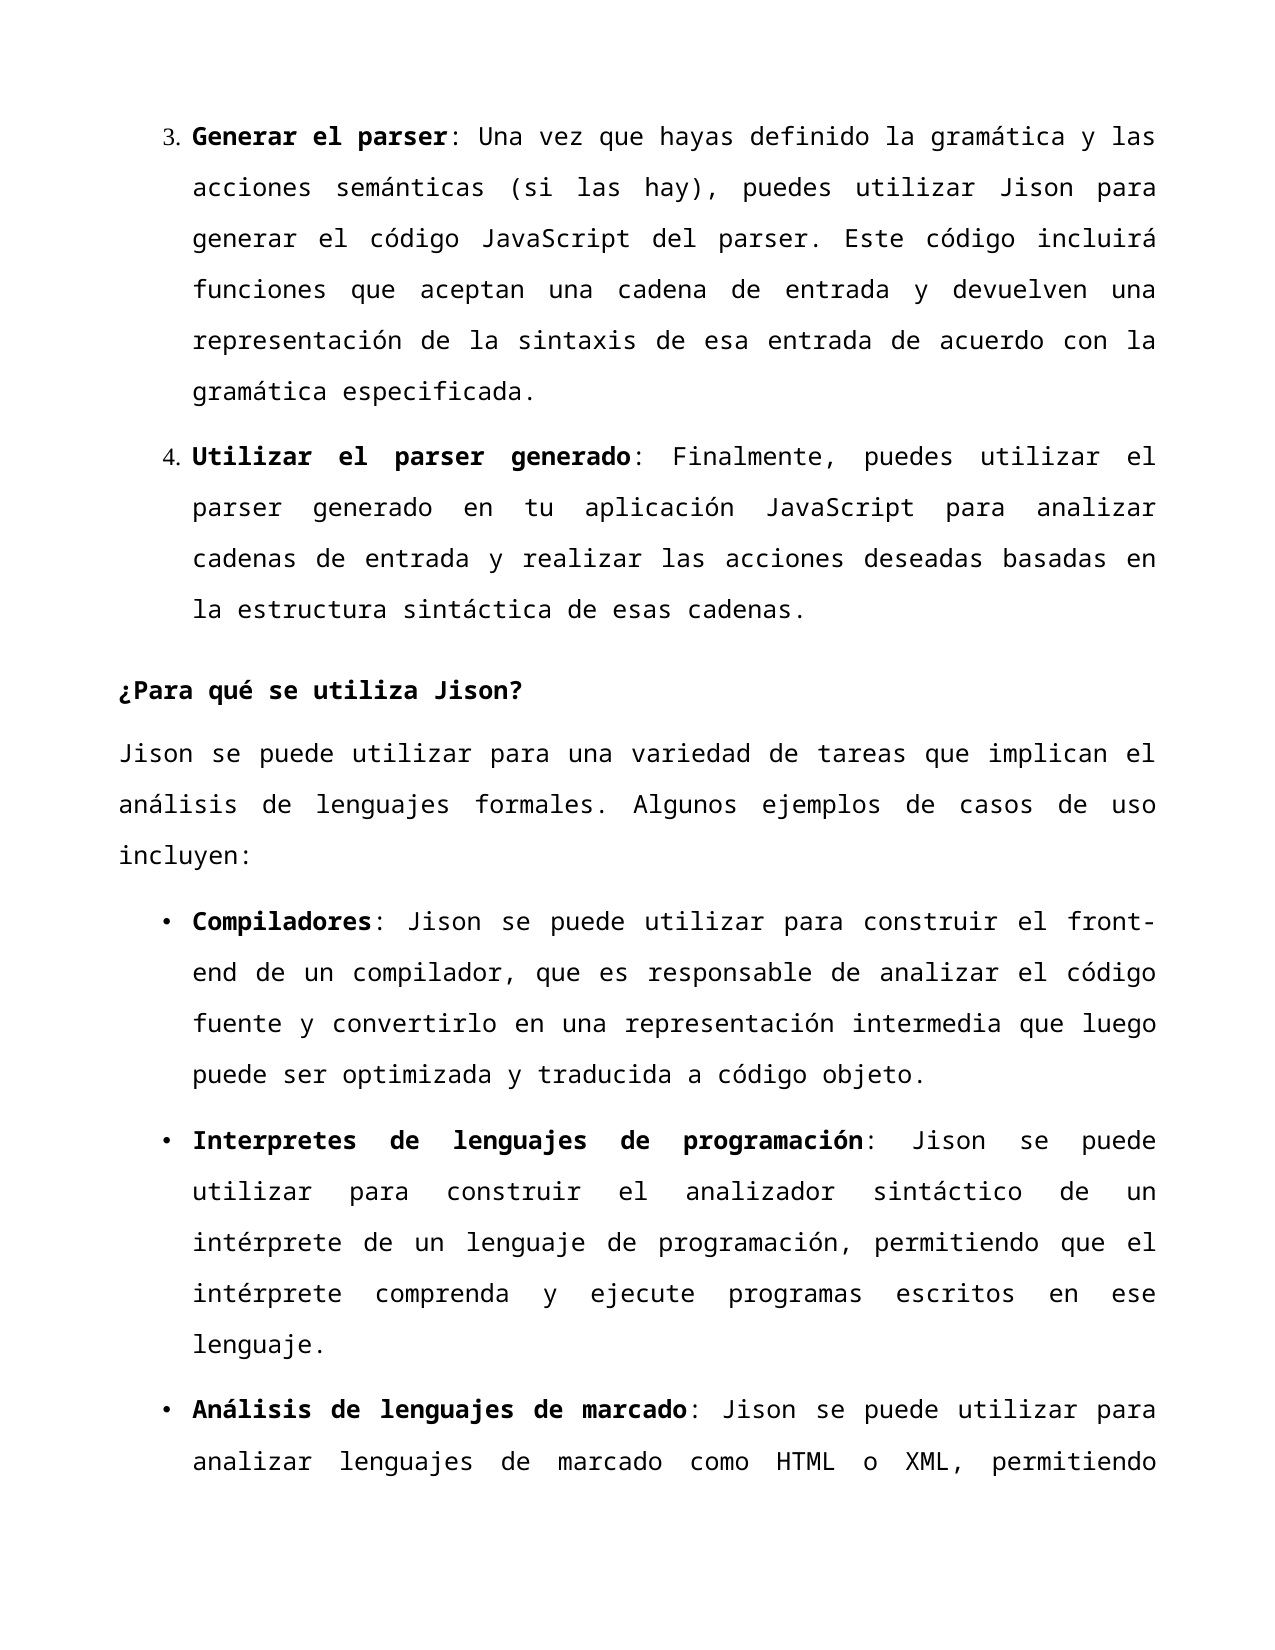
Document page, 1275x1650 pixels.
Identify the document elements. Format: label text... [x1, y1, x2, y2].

list Compiladores: Jison se puede utilizar para construir el front-end de un compilador, que es responsable de analizar el código fuente y convertirlo en una representación intermedia que luego puede ser optimizada y traducida a código objeto. [162, 903, 1157, 1091]
list Análisis de lenguajes de marcado: Jison se puede utilizar para analizar lenguajes de marcado como HTML o XML, permitiendo [162, 1392, 1157, 1477]
list Utilizar el parser generado: Finalmente, puedes utilizar el parser generado en tu aplicación JavaScript para analizar cadenas de entrada y realizar las acciones deseadas basadas en la estructura sintáctica de esas cadenas. [162, 439, 1157, 626]
list Interpretes de lenguajes de programación: Jison se puede utilizar para construir el analizador sintáctico de un intérprete de un lenguaje de programación, permitiendo que el intérprete comprenda y ejecute programas escritos en ese lenguaje. [162, 1122, 1157, 1361]
subtitle ¿Para qué se utiliza Jison? [118, 672, 1157, 706]
text Jison se puede utilizar para una variedad de tareas que implican el análisis de lenguajes formales. Algunos ejemplos de casos de uso incluyen: [118, 736, 1157, 872]
list Generar el parser: Una vez que hayas definido la gramática y las acciones semánticas (si las hay), puedes utilizar Jison para generar el código JavaScript del parser. Este código incluirá funciones que aceptan una cadena de entrada y devuelven una representación de la sintaxis de esa entrada de acuerdo con la gramática especificada. [162, 118, 1157, 407]
